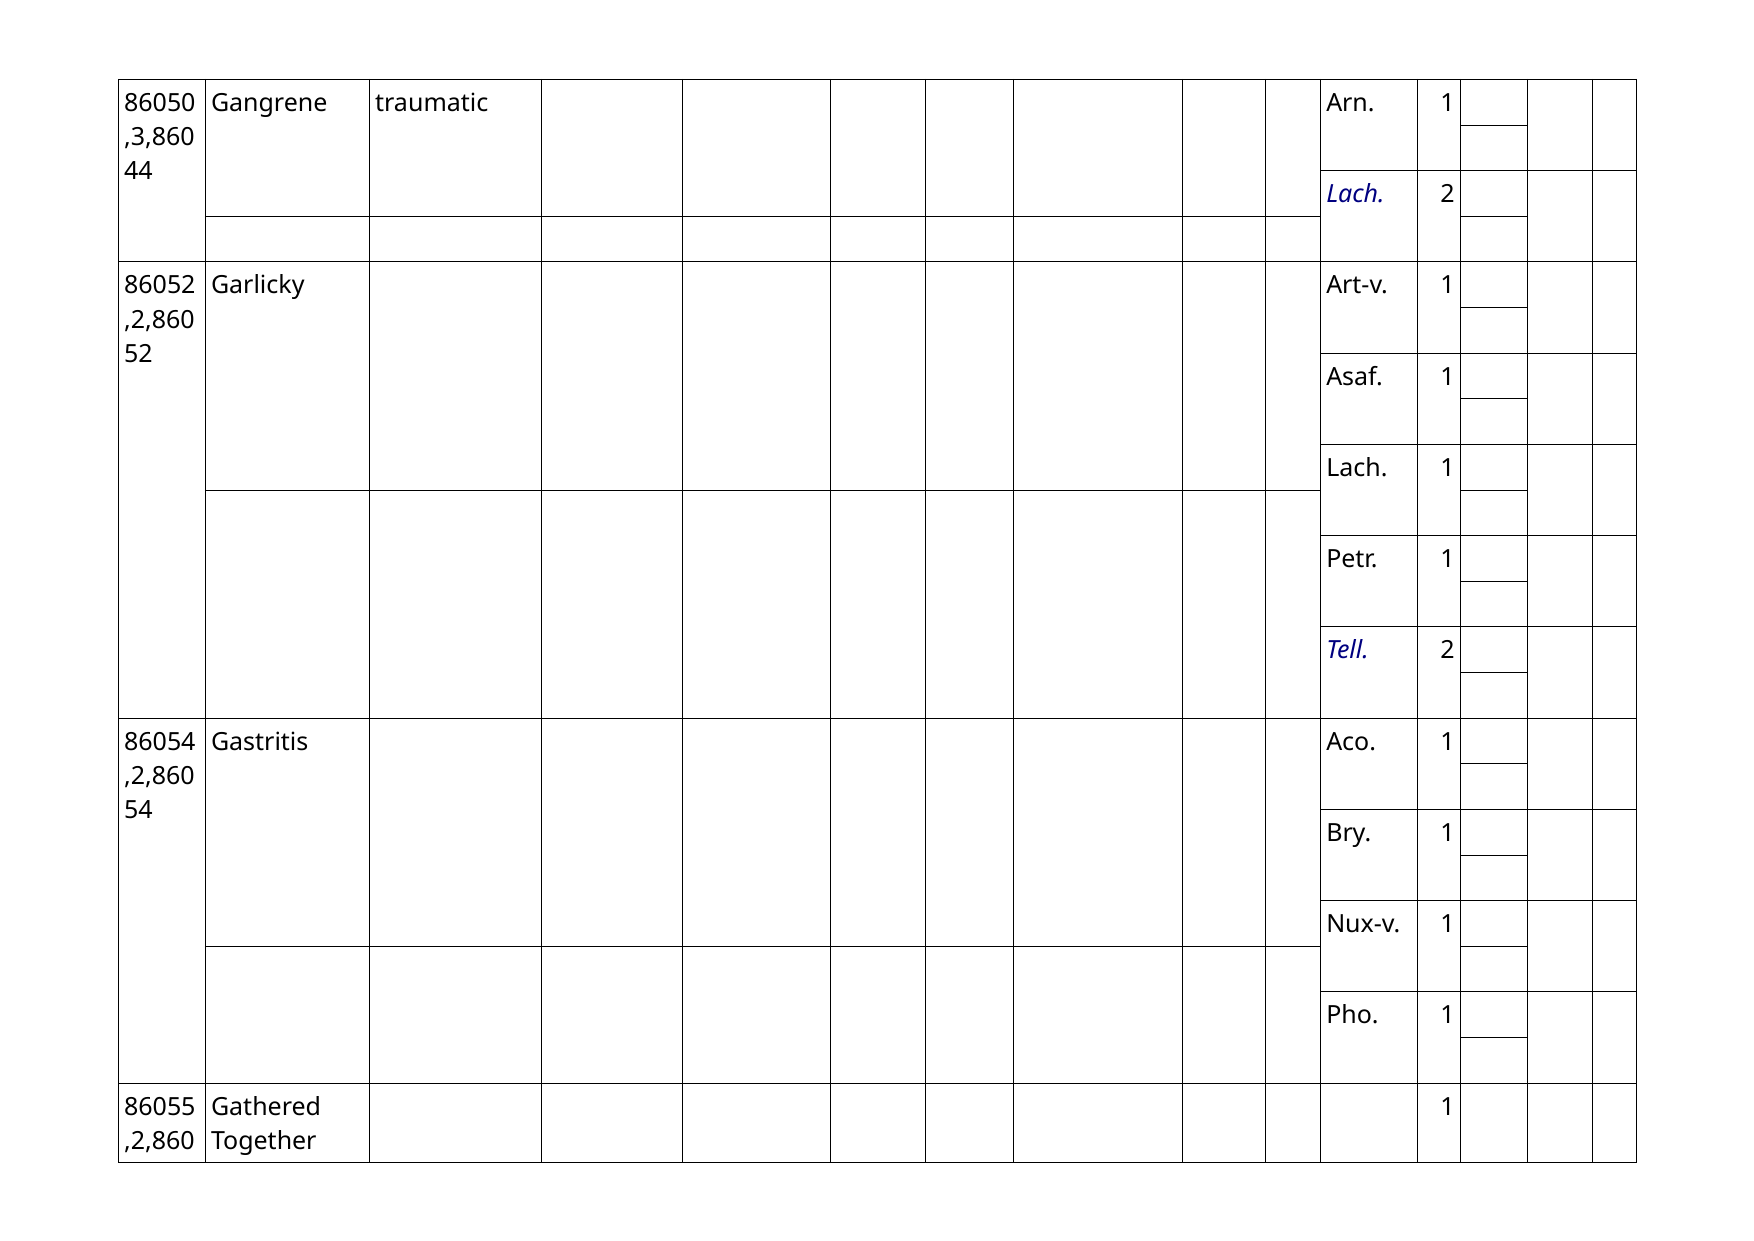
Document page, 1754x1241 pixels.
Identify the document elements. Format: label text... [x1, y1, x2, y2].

table_cell [1528, 810, 1592, 900]
table_cell [1461, 80, 1527, 124]
table_cell [1593, 627, 1636, 718]
table_cell [1593, 262, 1636, 353]
table_cell [1593, 719, 1636, 809]
table_cell Tell. [1321, 627, 1417, 718]
table_cell [1183, 491, 1265, 718]
table_cell [1266, 719, 1320, 946]
table_cell [1014, 491, 1182, 718]
table_cell [926, 262, 1013, 489]
table_cell [683, 1084, 830, 1162]
table_cell [1461, 719, 1527, 763]
table_cell [1461, 947, 1527, 991]
table_cell Lach. [1321, 171, 1417, 261]
table_cell [1528, 262, 1592, 353]
table_cell Aco. [1321, 719, 1417, 809]
table_cell [1461, 399, 1527, 444]
table_cell [1528, 171, 1592, 261]
table_cell [1593, 536, 1636, 626]
table_cell [683, 80, 830, 216]
table_cell [1461, 1084, 1527, 1162]
table_cell [1528, 901, 1592, 991]
table_cell [1183, 262, 1265, 489]
table_cell [1461, 992, 1527, 1037]
table_cell [1014, 217, 1182, 261]
table_cell [1461, 856, 1527, 900]
table_cell [370, 491, 541, 718]
table_cell [1461, 445, 1527, 489]
table_cell [370, 947, 541, 1083]
table_cell [831, 217, 925, 261]
table_cell 2 [1418, 627, 1460, 718]
table_cell [1014, 80, 1182, 216]
table_cell [1593, 354, 1636, 444]
table_cell [542, 262, 682, 489]
table_cell [831, 491, 925, 718]
table_cell [206, 491, 369, 718]
table_cell [542, 491, 682, 718]
table_cell [1593, 445, 1636, 535]
table_cell 1 [1418, 80, 1460, 170]
table_cell Gangrene [206, 80, 369, 216]
table_cell 1 [1418, 1084, 1460, 1162]
table_cell [1461, 901, 1527, 946]
table_cell [1528, 80, 1592, 170]
table_cell [926, 80, 1013, 216]
table_cell [1593, 810, 1636, 900]
table_cell 86052,2,86052 [119, 262, 205, 718]
table_cell [206, 947, 369, 1083]
table_cell [1593, 80, 1636, 170]
table_cell traumatic [370, 80, 541, 216]
table_cell [1528, 1084, 1592, 1162]
table_cell [683, 217, 830, 261]
table_cell [542, 947, 682, 1083]
table_cell 1 [1418, 901, 1460, 991]
table_cell Art-v. [1321, 262, 1417, 353]
table_cell [1461, 217, 1527, 261]
table_cell [1528, 536, 1592, 626]
table_cell [926, 1084, 1013, 1162]
table_cell [683, 262, 830, 489]
table_cell [1014, 947, 1182, 1083]
table_cell [1183, 719, 1265, 946]
table_cell Garlicky [206, 262, 369, 489]
table_cell [1461, 491, 1527, 535]
table_cell [1183, 947, 1265, 1083]
table_cell [542, 1084, 682, 1162]
table_cell Pho. [1321, 992, 1417, 1083]
table_cell [1183, 80, 1265, 216]
table_cell [1014, 719, 1182, 946]
table_cell [1461, 810, 1527, 854]
table_cell [1183, 1084, 1265, 1162]
table_cell [1461, 126, 1527, 170]
table_cell Bry. [1321, 810, 1417, 900]
table_cell [683, 491, 830, 718]
table_cell 86055,2,860 [119, 1084, 205, 1162]
table_cell [206, 217, 369, 261]
table_cell [683, 947, 830, 1083]
table_cell 86054,2,86054 [119, 719, 205, 1083]
table_cell [1014, 1084, 1182, 1162]
table_cell [370, 217, 541, 261]
table_cell [831, 262, 925, 489]
table_cell [1266, 80, 1320, 216]
table_cell [542, 719, 682, 946]
table_cell [1266, 262, 1320, 489]
table_cell [1593, 171, 1636, 261]
table_cell 86050,3,86044 [119, 80, 205, 261]
table_cell [1266, 491, 1320, 718]
table_cell [1266, 1084, 1320, 1162]
table_cell [831, 80, 925, 216]
table_cell 1 [1418, 354, 1460, 444]
table_cell [1461, 262, 1527, 307]
table_cell 1 [1418, 536, 1460, 626]
table_cell [1321, 1084, 1417, 1162]
table_cell 1 [1418, 719, 1460, 809]
table_cell [831, 947, 925, 1083]
table_cell [542, 217, 682, 261]
table_cell Arn. [1321, 80, 1417, 170]
table_cell [370, 1084, 541, 1162]
table_cell [370, 719, 541, 946]
table_cell [831, 1084, 925, 1162]
table_cell 1 [1418, 992, 1460, 1083]
table_cell Gathered Together [206, 1084, 369, 1162]
table_cell [831, 719, 925, 946]
table_cell [1528, 627, 1592, 718]
table_cell [1461, 764, 1527, 809]
table_cell Asaf. [1321, 354, 1417, 444]
table_cell [1593, 992, 1636, 1083]
table_cell Gastritis [206, 719, 369, 946]
table_cell [1528, 354, 1592, 444]
table_cell [1461, 673, 1527, 718]
table_cell [1266, 217, 1320, 261]
table_cell Lach. [1321, 445, 1417, 535]
table_cell Nux-v. [1321, 901, 1417, 991]
table_cell [1461, 1038, 1527, 1083]
table_cell [1461, 171, 1527, 216]
table_cell [926, 491, 1013, 718]
table_cell [1528, 445, 1592, 535]
table_cell [1461, 536, 1527, 581]
table_cell [1183, 217, 1265, 261]
table_cell [683, 719, 830, 946]
table_cell [1014, 262, 1182, 489]
table_cell [1266, 947, 1320, 1083]
table_cell [370, 262, 541, 489]
table_cell [542, 80, 682, 216]
table_cell [1593, 1084, 1636, 1162]
table_cell [1461, 308, 1527, 353]
table_cell 1 [1418, 262, 1460, 353]
table_cell Petr. [1321, 536, 1417, 626]
table_cell [1461, 354, 1527, 398]
table_cell 1 [1418, 810, 1460, 900]
table_cell [926, 217, 1013, 261]
table_cell [1461, 582, 1527, 626]
table_cell [1528, 992, 1592, 1083]
table_cell [1528, 719, 1592, 809]
table_cell [1461, 627, 1527, 672]
table_cell [926, 719, 1013, 946]
table_cell [926, 947, 1013, 1083]
table_cell [1593, 901, 1636, 991]
table_cell 1 [1418, 445, 1460, 535]
table_cell 2 [1418, 171, 1460, 261]
